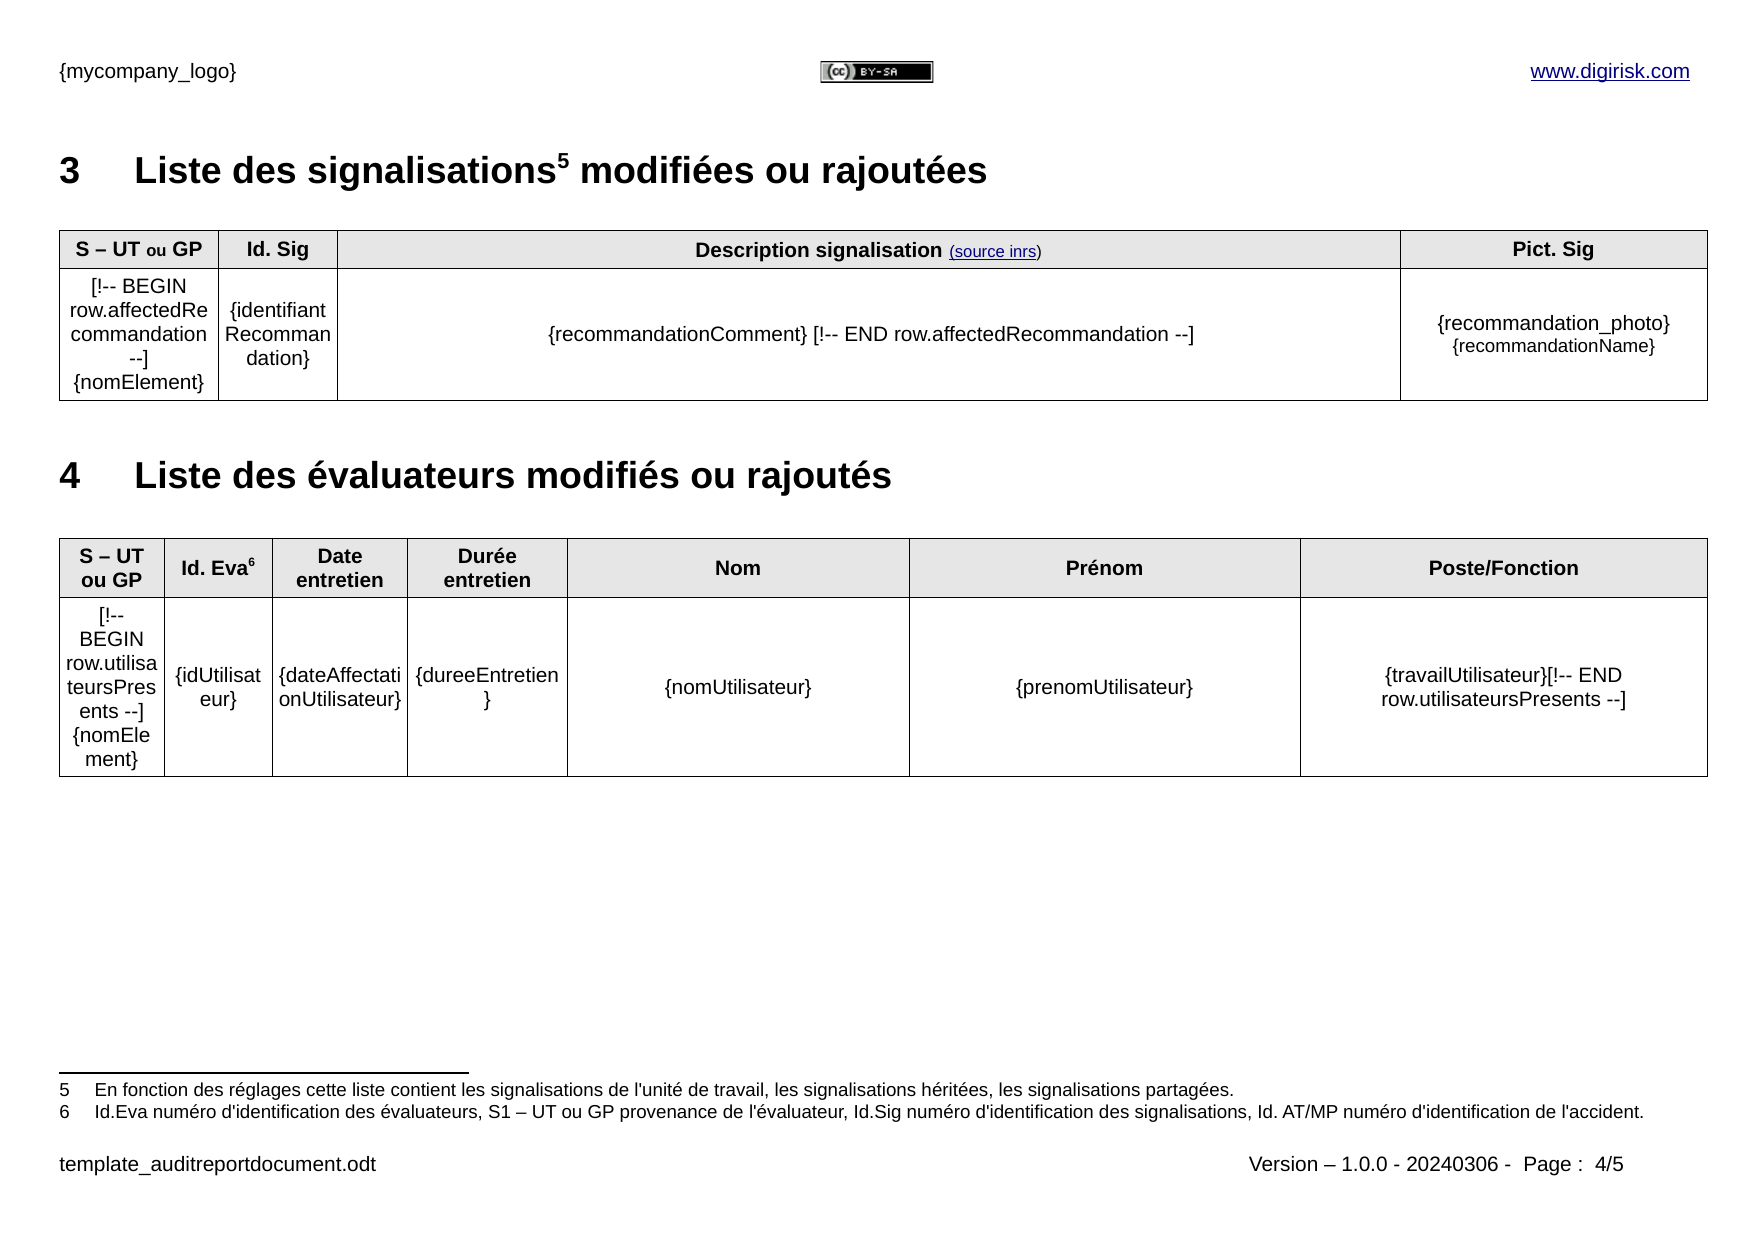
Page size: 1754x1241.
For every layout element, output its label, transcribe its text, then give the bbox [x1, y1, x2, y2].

table_cell {travailUtilisateur}[!-- END row.utilisateursPresents --] [1301, 598, 1707, 776]
table_cell {identifiantRecommandation} [219, 269, 337, 399]
table_cell {recommandationComment} [!-- END row.affectedRecommandation --] [338, 269, 1400, 399]
table_header S – UT ou GP [60, 231, 218, 268]
table_header Durée entretien [408, 539, 567, 597]
table_header Nom [568, 539, 909, 597]
table_cell {prenomUtilisateur} [910, 598, 1300, 776]
table_cell {dateAffectationUtilisateur} [273, 598, 407, 776]
table_header Description signalisation (source inrs) [338, 231, 1400, 268]
subtitle 4 Liste des évaluateurs modifiés ou rajoutés [59, 453, 1695, 496]
table_header Date entretien [273, 539, 407, 597]
table_header Id. Sig [219, 231, 337, 268]
table_cell [!-- BEGIN row.affectedRecommandation --]{nomElement} [60, 269, 218, 399]
table_header Prénom [910, 539, 1300, 597]
table_cell {nomUtilisateur} [568, 598, 909, 776]
table_cell {idUtilisateur} [165, 598, 272, 776]
table_header S – UT ou GP [60, 539, 164, 597]
table_cell {recommandation_photo} {recommandationName} [1401, 269, 1707, 399]
table_cell [!-- BEGIN row.utilisateursPresents --]{nomElement} [60, 598, 164, 776]
table_header Pict. Sig [1401, 231, 1707, 268]
text En fonction des réglages cette liste contient les signalisations de l'unité de travail, les signalisations héritées, les signalisations partagées. [59, 1079, 1695, 1101]
table_header Poste/Fonction [1301, 539, 1707, 597]
subtitle 3 Liste des signalisations modifiées ou rajoutées [59, 148, 1695, 191]
picture [820, 61, 934, 83]
table_header Id. Eva [165, 539, 272, 597]
table_cell {dureeEntretien} [408, 598, 567, 776]
